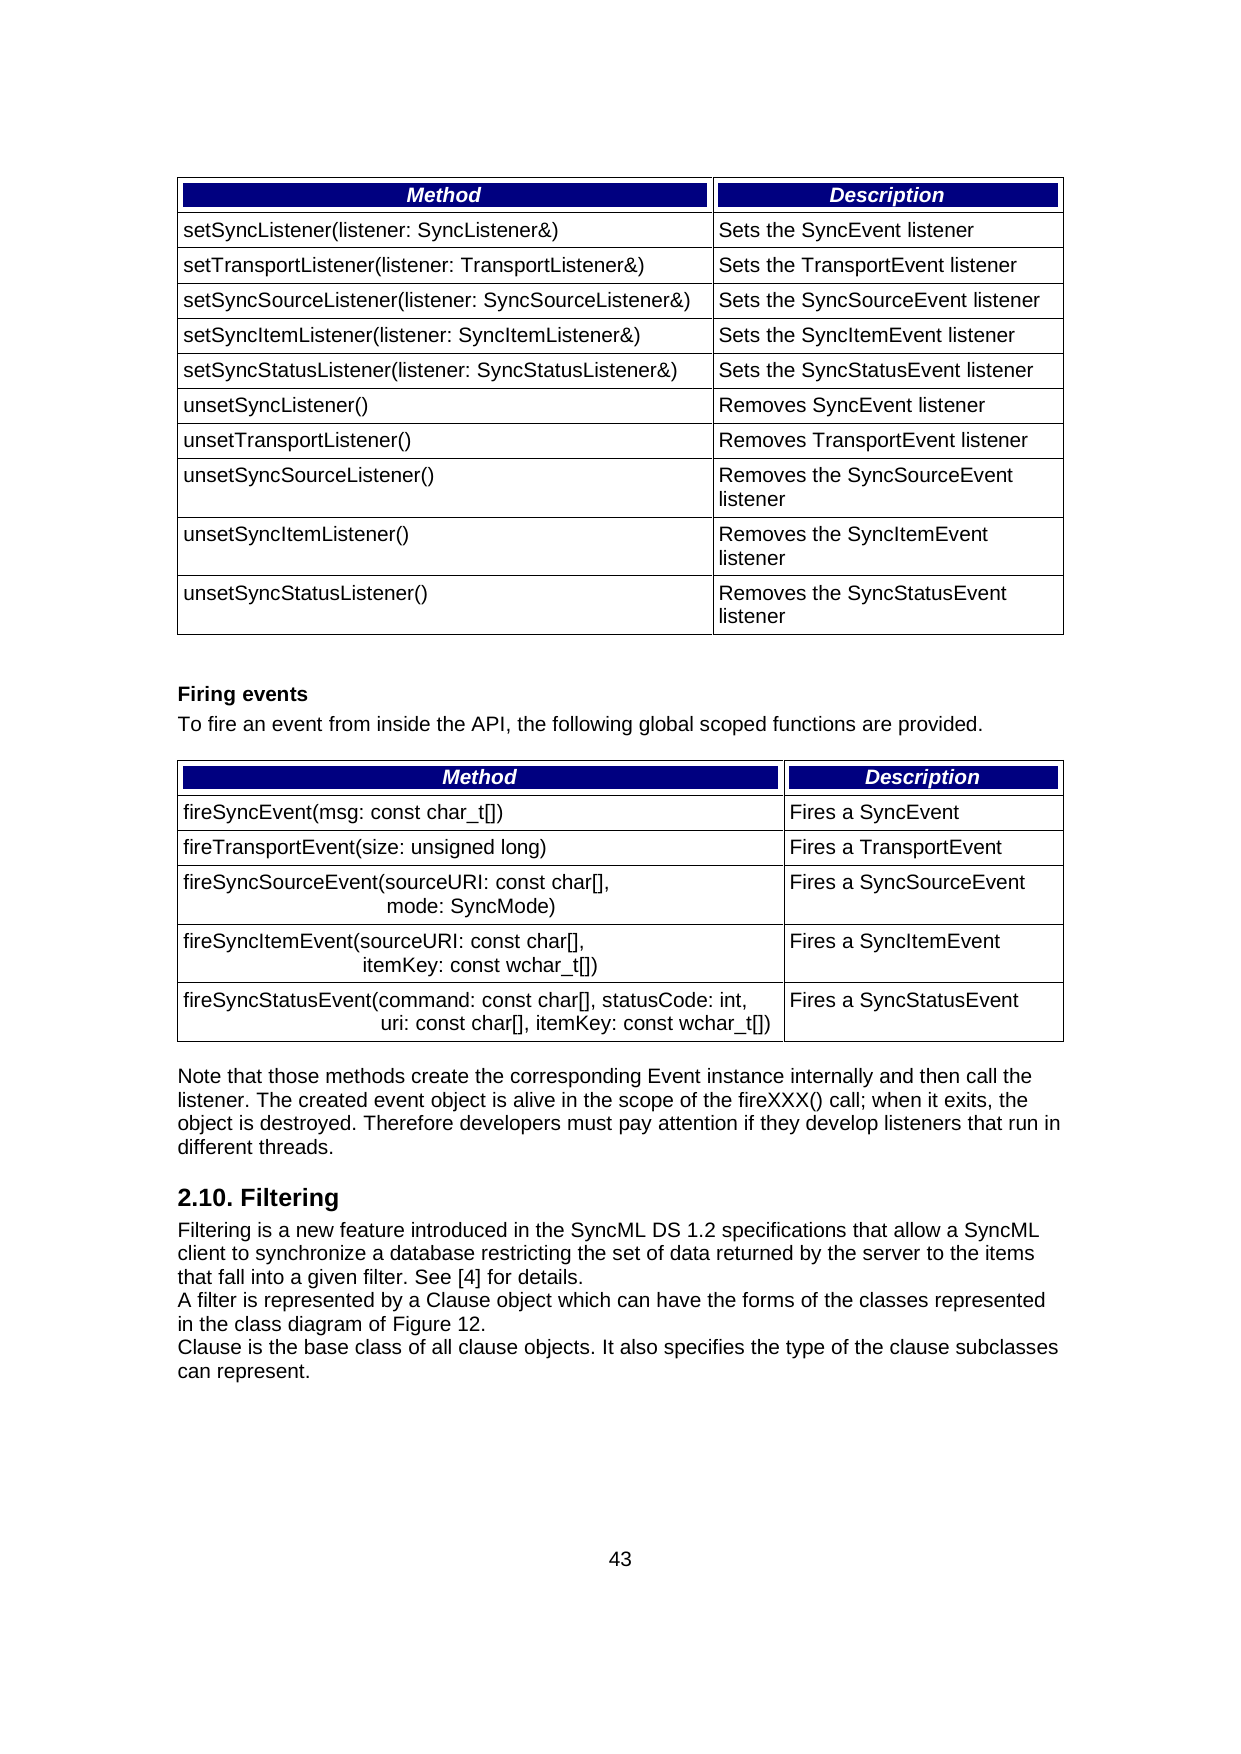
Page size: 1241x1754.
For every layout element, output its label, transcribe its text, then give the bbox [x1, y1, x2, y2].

table_cell Fires a TransportEvent [785, 831, 1063, 865]
table_cell Removes the SyncItemEvent listener [714, 518, 1063, 575]
table_cell fireSyncEvent(msg: const char_t[]) [178, 796, 783, 830]
table_cell fireSyncSourceEvent(sourceURI: const char[], mode: SyncMode) [178, 866, 783, 924]
table_cell unsetSyncStatusListener() [178, 576, 712, 634]
table_header Method [178, 761, 783, 795]
table_header Description [785, 761, 1063, 795]
table_cell Fires a SyncStatusEvent [785, 983, 1063, 1041]
table_cell Sets the SyncStatusEvent listener [714, 354, 1063, 388]
table_cell setSyncStatusListener(listener: SyncStatusListener&) [178, 354, 712, 388]
table_cell unsetTransportListener() [178, 424, 712, 458]
table_cell setSyncListener(listener: SyncListener&) [178, 213, 712, 247]
table_cell unsetSyncItemListener() [178, 518, 712, 575]
table_cell fireSyncItemEvent(sourceURI: const char[], itemKey: const wchar_t[]) [178, 925, 783, 982]
table_cell setSyncItemListener(listener: SyncItemListener&) [178, 319, 712, 353]
table_cell Sets the SyncEvent listener [714, 213, 1063, 247]
table_cell Sets the TransportEvent listener [714, 248, 1063, 283]
table_cell Fires a SyncSourceEvent [785, 866, 1063, 924]
table_cell Sets the SyncSourceEvent listener [714, 284, 1063, 318]
text Clause is the base class of all clause objects. It also specifies the type of the clause subclasses can represent. [177, 1336, 1063, 1383]
table_cell unsetSyncListener() [178, 389, 712, 423]
text Filtering is a new feature introduced in the SyncML DS 1.2 specifications that allow a SyncML client to synchronize a database restricting the set of data returned by the server to the items that fall into a given filter. See [4] for details. [177, 1218, 1063, 1289]
text To fire an event from inside the API, the following global scoped functions are provided. [177, 712, 1063, 736]
table_cell unsetSyncSourceListener() [178, 459, 712, 517]
table_cell Fires a SyncEvent [785, 796, 1063, 830]
table_cell fireTransportEvent(size: unsigned long) [178, 831, 783, 865]
table_cell Fires a SyncItemEvent [785, 925, 1063, 982]
table_header Method [178, 178, 712, 212]
subtitle Firing events [177, 683, 1063, 706]
subtitle Filtering [177, 1184, 1063, 1212]
text A filter is represented by a Clause object which can have the forms of the classes represented in the class diagram of Figure 12. [177, 1289, 1063, 1336]
table_cell setSyncSourceListener(listener: SyncSourceListener&) [178, 284, 712, 318]
table_header Description [714, 178, 1063, 212]
table_cell fireSyncStatusEvent(command: const char[], statusCode: int, uri: const char[], itemKey: const wchar_t[]) [178, 983, 783, 1041]
table_cell Removes the SyncSourceEvent listener [714, 459, 1063, 517]
text Note that those methods create the corresponding Event instance internally and then call the listener. The created event object is alive in the scope of the fireXXX() call; when it exits, the object is destroyed. Therefore developers must pay attention if they develop listeners that run in different threads. [177, 1065, 1063, 1159]
table_cell Removes SyncEvent listener [714, 389, 1063, 423]
table_cell Removes the SyncStatusEvent listener [714, 576, 1063, 634]
table_cell Removes TransportEvent listener [714, 424, 1063, 458]
table_cell Sets the SyncItemEvent listener [714, 319, 1063, 353]
table_cell setTransportListener(listener: TransportListener&) [178, 248, 712, 283]
